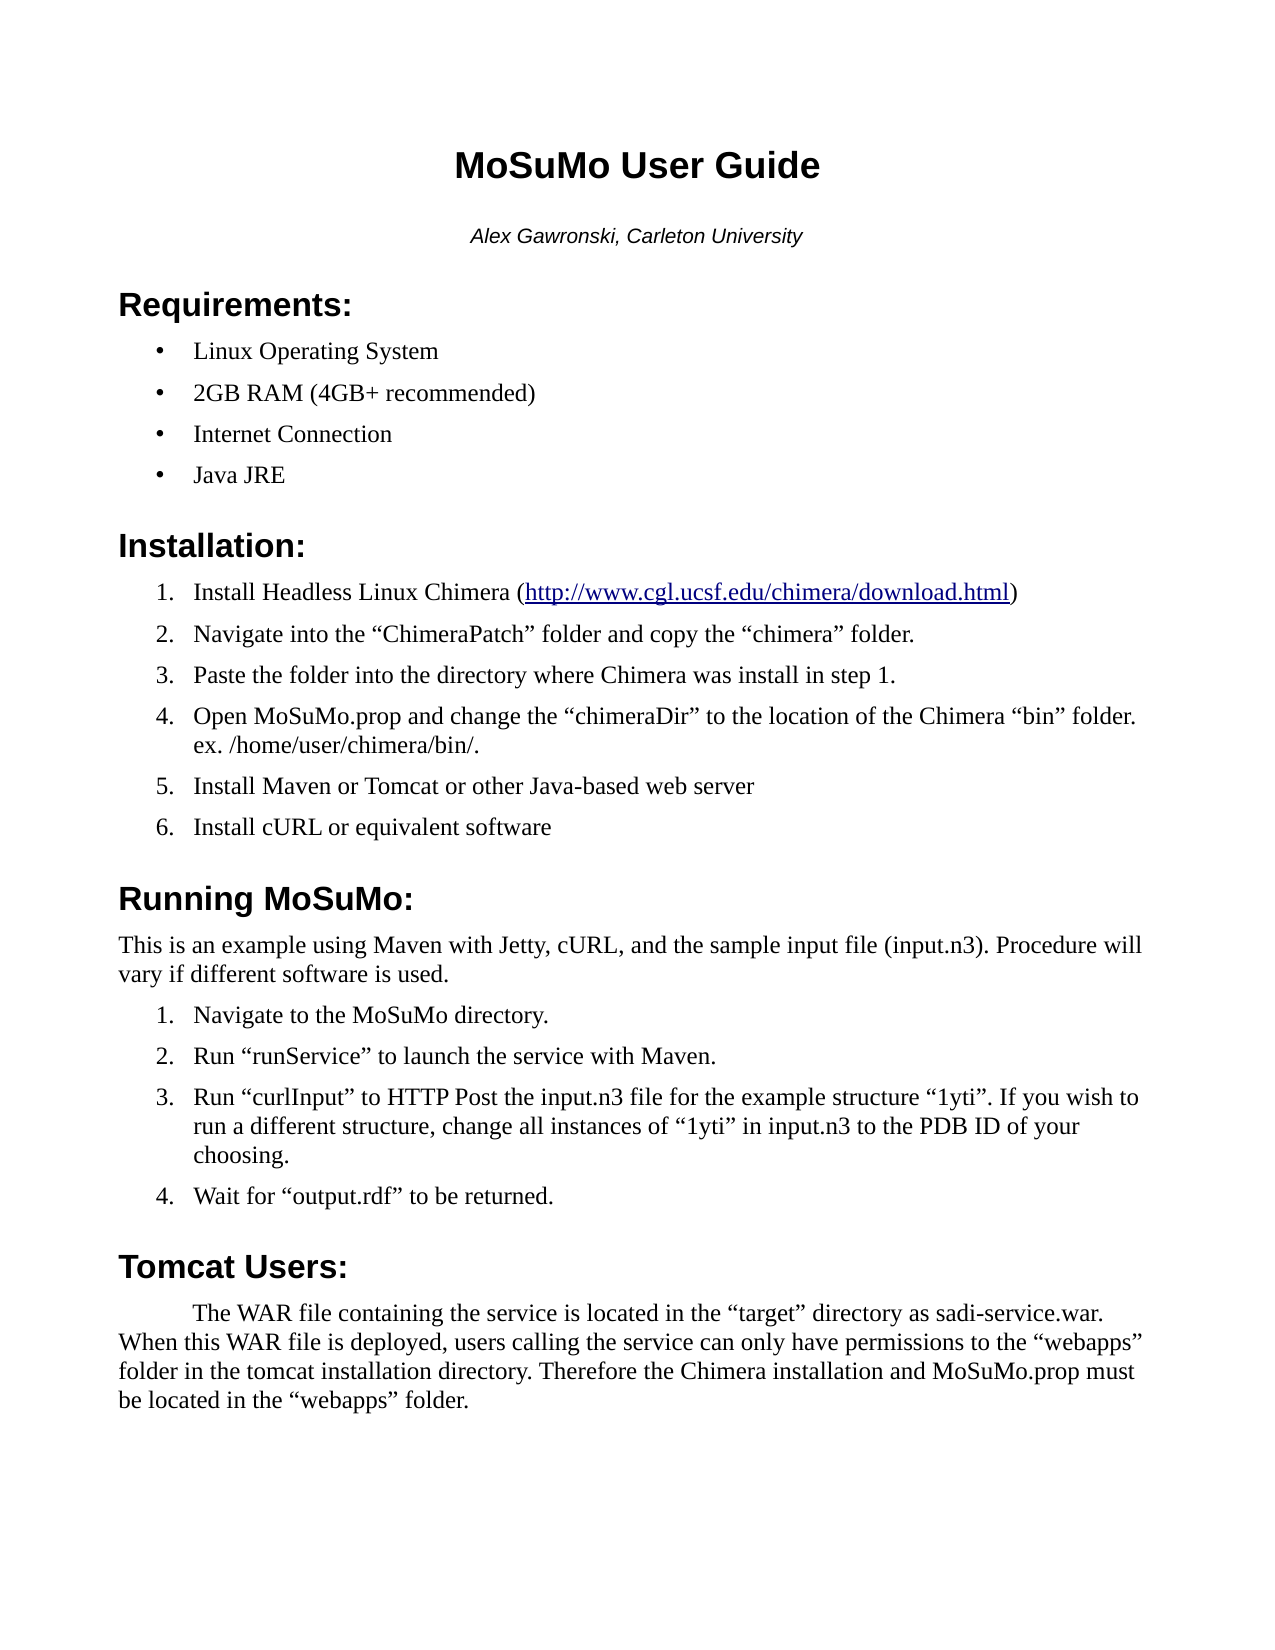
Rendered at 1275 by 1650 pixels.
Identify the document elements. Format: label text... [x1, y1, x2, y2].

list Paste the folder into the directory where Chimera was install in step 1. [156, 660, 1157, 689]
list Navigate to the MoSuMo directory. [156, 1000, 1157, 1029]
list 2GB RAM (4GB+ recommended) [156, 378, 1157, 406]
list Internet Connection [156, 419, 1157, 448]
subtitle Tomcat Users: [118, 1247, 1157, 1286]
list Navigate into the “ChimeraPatch” folder and copy the “chimera” folder. [156, 619, 1157, 647]
text This is an example using Maven with Jetty, cURL, and the sample input file (input.n3). Procedure will vary if different software is used. [118, 930, 1157, 987]
title MoSuMo User Guide [118, 143, 1157, 186]
list Java JRE [156, 460, 1157, 489]
subtitle Requirements: [118, 285, 1157, 324]
list Run “curlInput” to HTTP Post the input.n3 file for the example structure “1yti”. If you wish to run a different structure, change all instances of “1yti” in input.n3 to the PDB ID of your choosing. [156, 1082, 1157, 1169]
list Open MoSuMo.prop and change the “chimeraDir” to the location of the Chimera “bin” folder. ex. /home/user/chimera/bin/. [156, 701, 1157, 759]
list Linux Operating System [156, 336, 1157, 365]
list Install Maven or Tomcat or other Java-based web server [156, 771, 1157, 800]
list Install cURL or equivalent software [156, 812, 1157, 841]
list Wait for “output.rdf” to be returned. [156, 1181, 1157, 1210]
list Run “runService” to launch the service with Maven. [156, 1041, 1157, 1070]
subtitle Alex Gawronski, Carleton University [118, 224, 1157, 248]
list Install Headless Linux Chimera (http://www.cgl.ucsf.edu/chimera/download.html) [156, 577, 1157, 606]
subtitle Installation: [118, 526, 1157, 565]
text The WAR file containing the service is located in the “target” directory as sadi-service.war. When this WAR file is deployed, users calling the service can only have permissions to the “webapps” folder in the tomcat installation directory. Therefore the Chimera installation and MoSuMo.prop must be located in the “webapps” folder. [118, 1298, 1157, 1413]
subtitle Running MoSuMo: [118, 879, 1157, 917]
